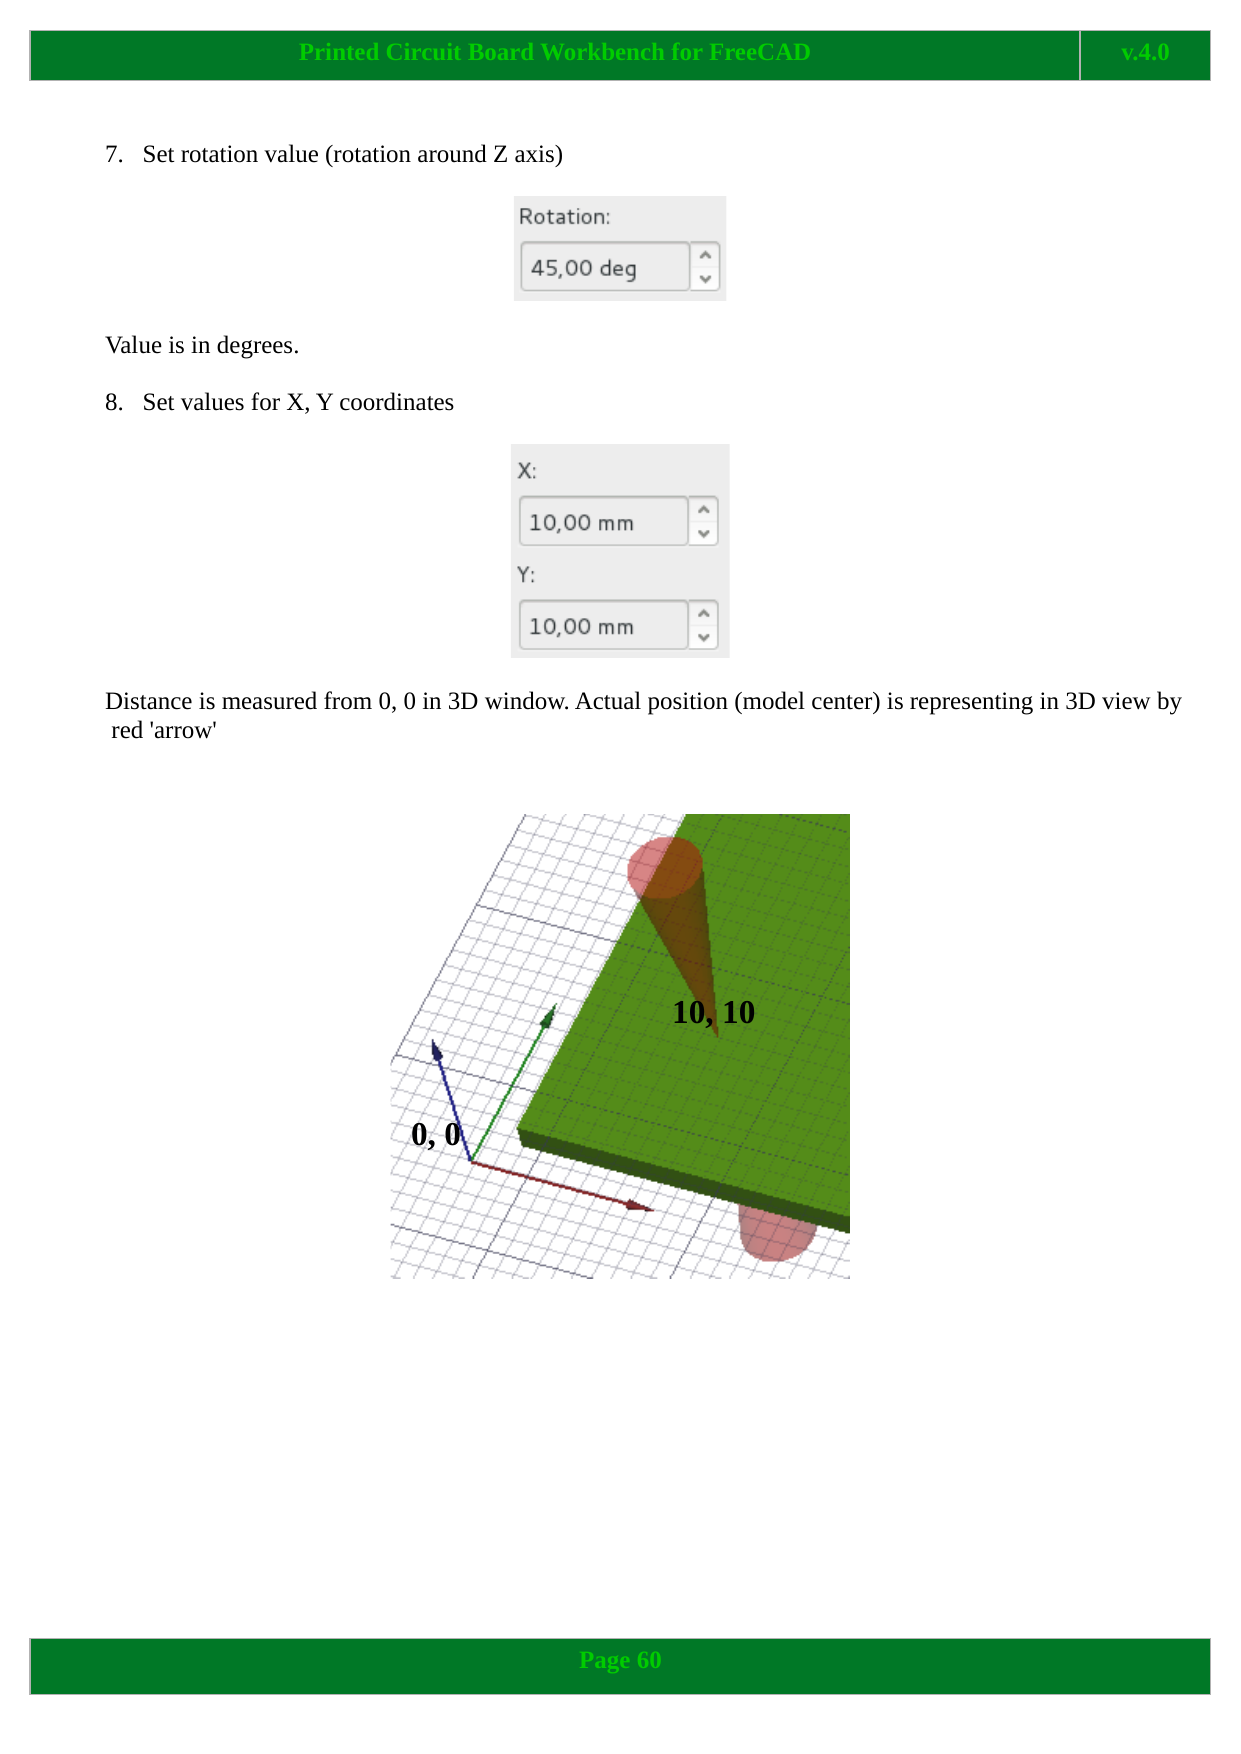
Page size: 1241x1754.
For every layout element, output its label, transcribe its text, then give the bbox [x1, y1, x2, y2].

text red 'arrow' [30, 715, 1211, 743]
picture [510, 444, 730, 658]
picture [390, 814, 850, 1279]
text Value is in degrees. [30, 330, 1211, 358]
picture [513, 196, 727, 301]
text Distance is measured from 0, 0 in 3D window. Actual position (model center) is representing in 3D view by [30, 686, 1211, 715]
list Set rotation value (rotation around Z axis) [105, 139, 1211, 168]
list Set values for X, Y coordinates [105, 387, 1211, 416]
